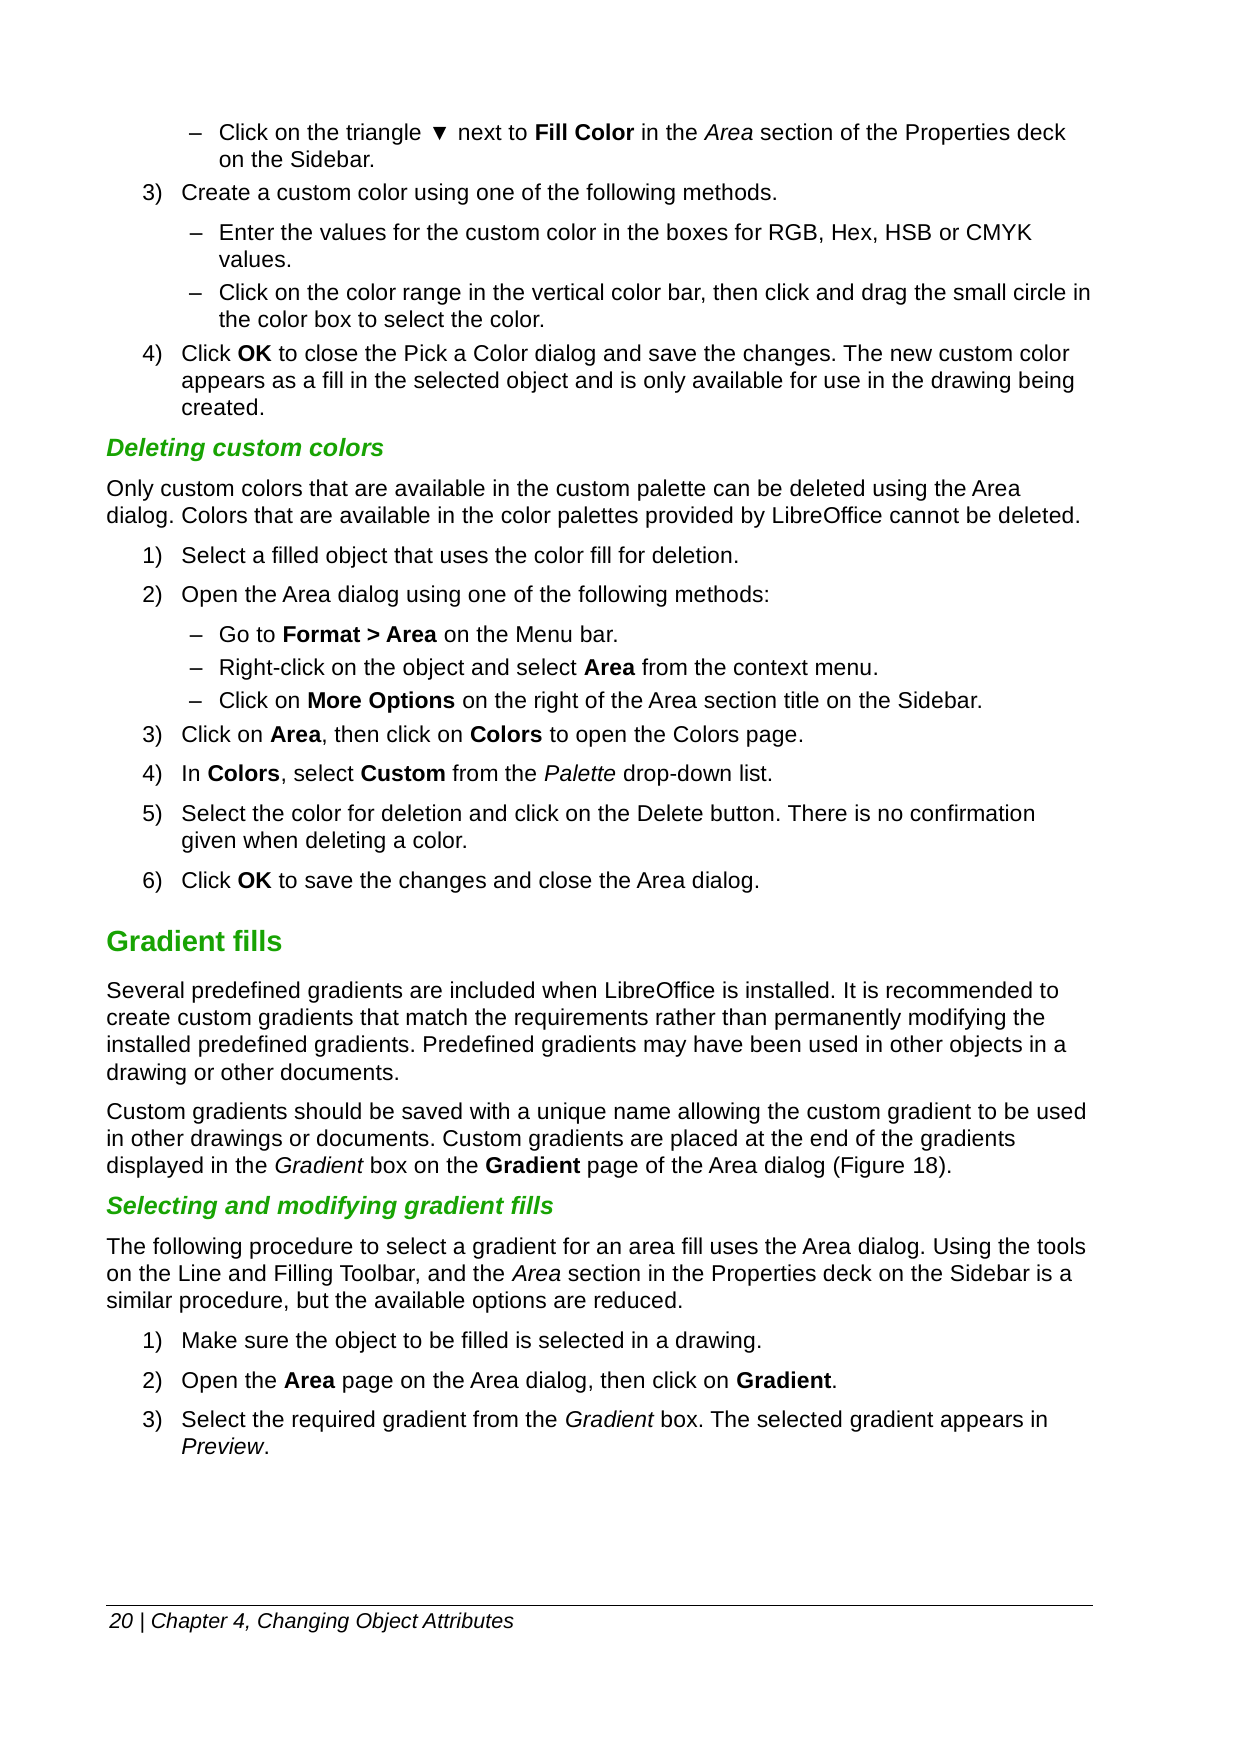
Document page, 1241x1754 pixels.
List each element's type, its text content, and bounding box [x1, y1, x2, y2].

list Make sure the object to be filled is selected in a drawing. [162, 1326, 1093, 1353]
list Select the required gradient from the Gradient box. The selected gradient appears in Preview. [162, 1406, 1093, 1460]
list Click OK to save the changes and close the Area dialog. [162, 866, 1093, 893]
list Click on Area, then click on Colors to open the Colors page. [162, 720, 1093, 747]
list Click OK to close the Pick a Color dialog and save the changes. The new custom color appears as a fill in the selected object and is only available for use in the drawing being created. [162, 339, 1093, 420]
list Enter the values for the custom color in the boxes for RGB, Hex, HSB or CMYK values. [189, 218, 1093, 272]
subtitle Selecting and modifying gradient fills [106, 1191, 1093, 1220]
list Click on More Options on the right of the Area section title on the Sidebar. [189, 687, 1093, 714]
list Click on the color range in the vertical color bar, then click and drag the small circle in the color box to select the color. [189, 278, 1093, 333]
list Create a custom color using one of the following methods. [162, 178, 1093, 206]
list Open the Area dialog using one of the following methods: [162, 581, 1093, 608]
text Custom gradients should be saved with a unique name allowing the custom gradient to be used in other drawings or documents. Custom gradients are placed at the end of the gradients displayed in the Gradient box on the Gradient page of the Area dialog (Figure 18). [106, 1097, 1093, 1179]
list Only custom colors that are available in the custom palette can be deleted using the Area dialog. Colors that are available in the color palettes provided by LibreOffice cannot be deleted. [106, 474, 1093, 528]
list In Colors, select Custom from the Palette drop-down list. [162, 760, 1093, 787]
list Go to Format > Area on the Menu bar. [189, 620, 1093, 647]
list Select the color for deletion and click on the Delete button. There is no confirmation given when deleting a color. [162, 799, 1093, 853]
list Select a filled object that uses the color fill for deletion. [162, 541, 1093, 568]
list Click on the triangle ▼ next to Fill Color in the Area section of the Properties deck on the Sidebar. [189, 118, 1093, 172]
list Open the Area page on the Area dialog, then click on Gradient. [162, 1366, 1093, 1393]
subtitle Deleting custom colors [106, 433, 1093, 462]
text The following procedure to select a gradient for an area fill uses the Area dialog. Using the tools on the Line and Filling Toolbar, and the Area section in the Properties deck on the Sidebar is a similar procedure, but the available options are reduced. [106, 1233, 1093, 1314]
text Several predefined gradients are included when LibreOffice is installed. It is recommended to create custom gradients that match the requirements rather than permanently modifying the installed predefined gradients. Predefined gradients may have been used in other objects in a drawing or other documents. [106, 977, 1093, 1085]
list Right-click on the object and select Area from the context menu. [189, 653, 1093, 681]
subtitle Gradient fills [106, 924, 1093, 958]
